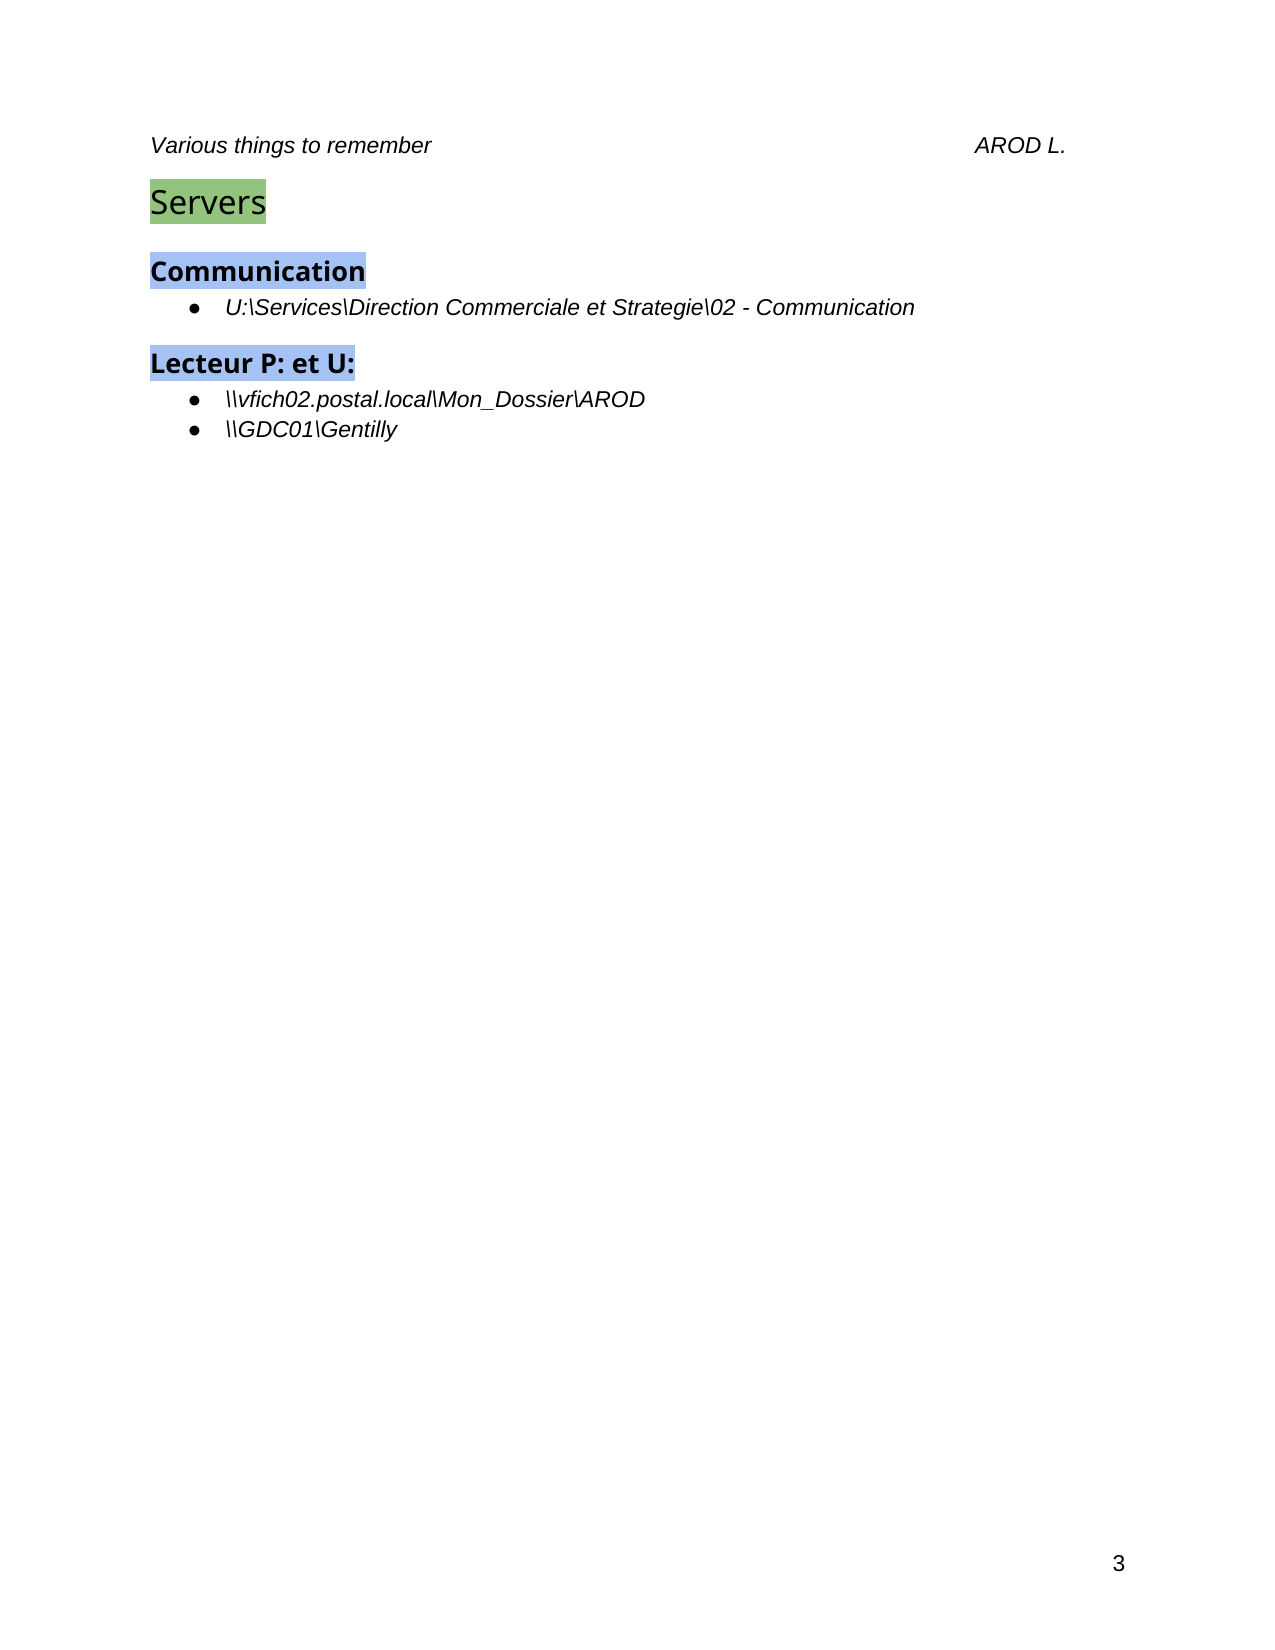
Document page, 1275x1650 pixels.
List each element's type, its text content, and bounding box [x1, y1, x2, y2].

list U:\Services\Direction Commerciale et Strategie\02 - Communication [187, 294, 1125, 320]
subtitle Lecteur P: et U: [150, 344, 1125, 381]
subtitle Communication [366, 252, 1125, 289]
subtitle Servers [266, 179, 1125, 224]
list \\vfich02.postal.local\Mon_Dossier\AROD [187, 387, 1125, 413]
list \\GDC01\Gentilly [187, 416, 1125, 442]
